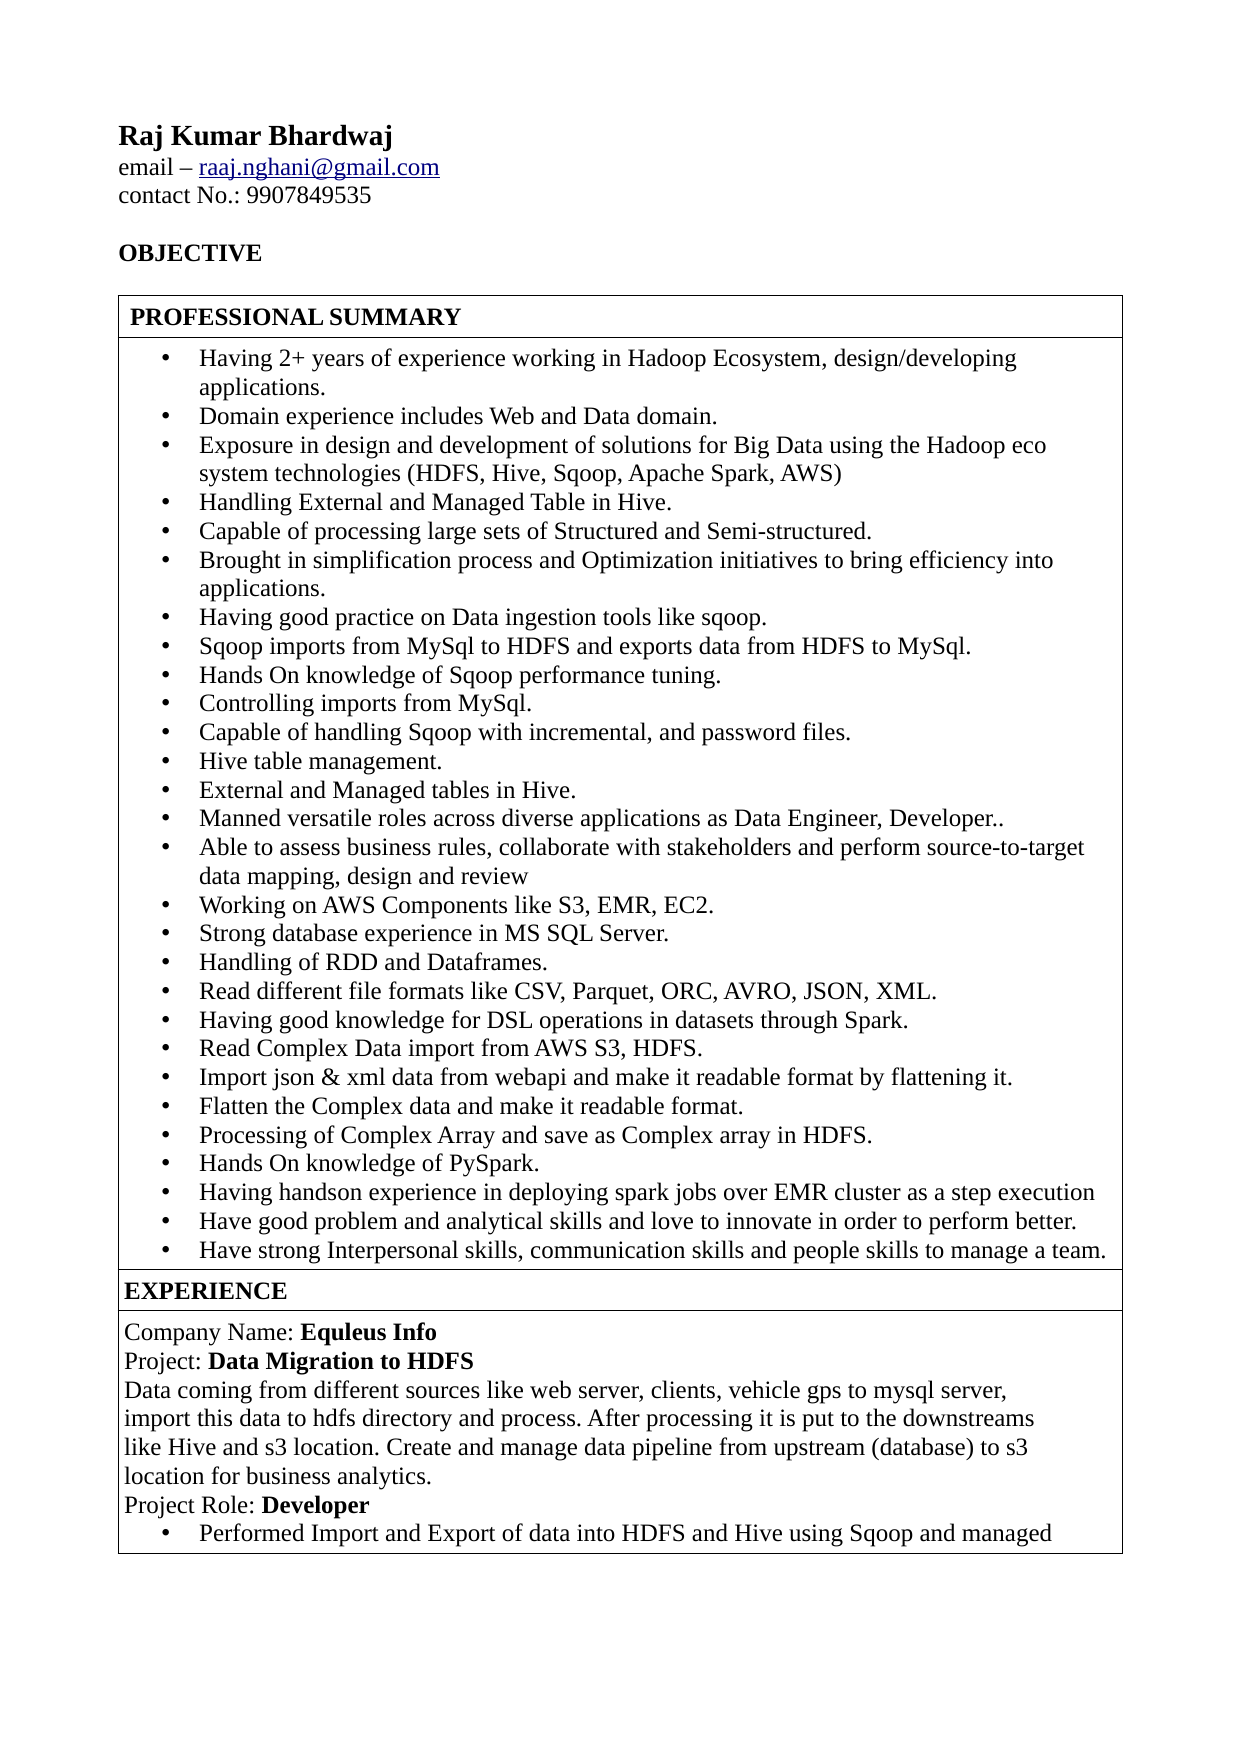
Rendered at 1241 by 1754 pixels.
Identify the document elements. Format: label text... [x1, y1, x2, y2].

table_cell Company Name: Equleus Info Project: Data Migration to HDFS Data coming from different sources like web server, clients, vehicle gps to mysql server, import this data to hdfs directory and process. After processing it is put to the downstreams like Hive and s3 location. Create and manage data pipeline from upstream (database) to s3 location for business analytics. Project Role: Developer Performed Import and Export of data into HDFS and Hive using Sqoop and managed data within the environment. Involved in creating Hive tables, data loading and writing hive queries. Was responsible for Optimizing Hive queries that helped in saving Cost to the project. Handled Hadoop Map Reduce jobs to process large data sets. Managed Hive Tables and created child tables based on partitions. Created Workflow to automate data loading into the Hadoop Distributed File System. And Spark to pre-process the data and to apply complex transformation Involved in working on the Data Analysis, Data Quality and data profiling for handling the business that helped the Business team. Loaded and transformed large sets of semi structured data. Code & peer review of assigned tasks. Unit testing and Bug fixing. Have done POCs using Apache Spark sql Technologies: Hadoop, HDFS, Hive, Sqoop, Map Reduce, Spark sql, Cloudera CDH, AWS s3. [119, 1311, 1122, 1553]
text OBJECTIVE [118, 238, 1122, 267]
text Raj Kumar Bhardwaj [118, 118, 1122, 152]
text email – raaj.nghani@gmail.com [118, 152, 1122, 180]
table_cell Having 2+ years of experience working in Hadoop Ecosystem, design/developing applications. Domain experience includes Web and Data domain. Exposure in design and development of solutions for Big Data using the Hadoop eco system technologies (HDFS, Hive, Sqoop, Apache Spark, AWS) Handling External and Managed Table in Hive. Capable of processing large sets of Structured and Semi-structured. Brought in simplification process and Optimization initiatives to bring efficiency into applications. Having good practice on Data ingestion tools like sqoop. Sqoop imports from MySql to HDFS and exports data from HDFS to MySql. Hands On knowledge of Sqoop performance tuning. Controlling imports from MySql. Capable of handling Sqoop with incremental, and password files. Hive table management. External and Managed tables in Hive. Manned versatile roles across diverse applications as Data Engineer, Developer.. Able to assess business rules, collaborate with stakeholders and perform source-to-target data mapping, design and review Working on AWS Components like S3, EMR, EC2. Strong database experience in MS SQL Server. Handling of RDD and Dataframes. Read different file formats like CSV, Parquet, ORC, AVRO, JSON, XML. Having good knowledge for DSL operations in datasets through Spark. Read Complex Data import from AWS S3, HDFS. Import json & xml data from webapi and make it readable format by flattening it. Flatten the Complex data and make it readable format. Processing of Complex Array and save as Complex array in HDFS. Hands On knowledge of PySpark. Having handson experience in deploying spark jobs over EMR cluster as a step execution Have good problem and analytical skills and love to innovate in order to perform better. Have strong Interpersonal skills, communication skills and people skills to manage a team. [119, 338, 1122, 1269]
table_cell EXPERIENCE [119, 1270, 1122, 1310]
table_header PROFESSIONAL SUMMARY [119, 296, 1122, 337]
text contact No.: 9907849535 [118, 180, 1122, 209]
